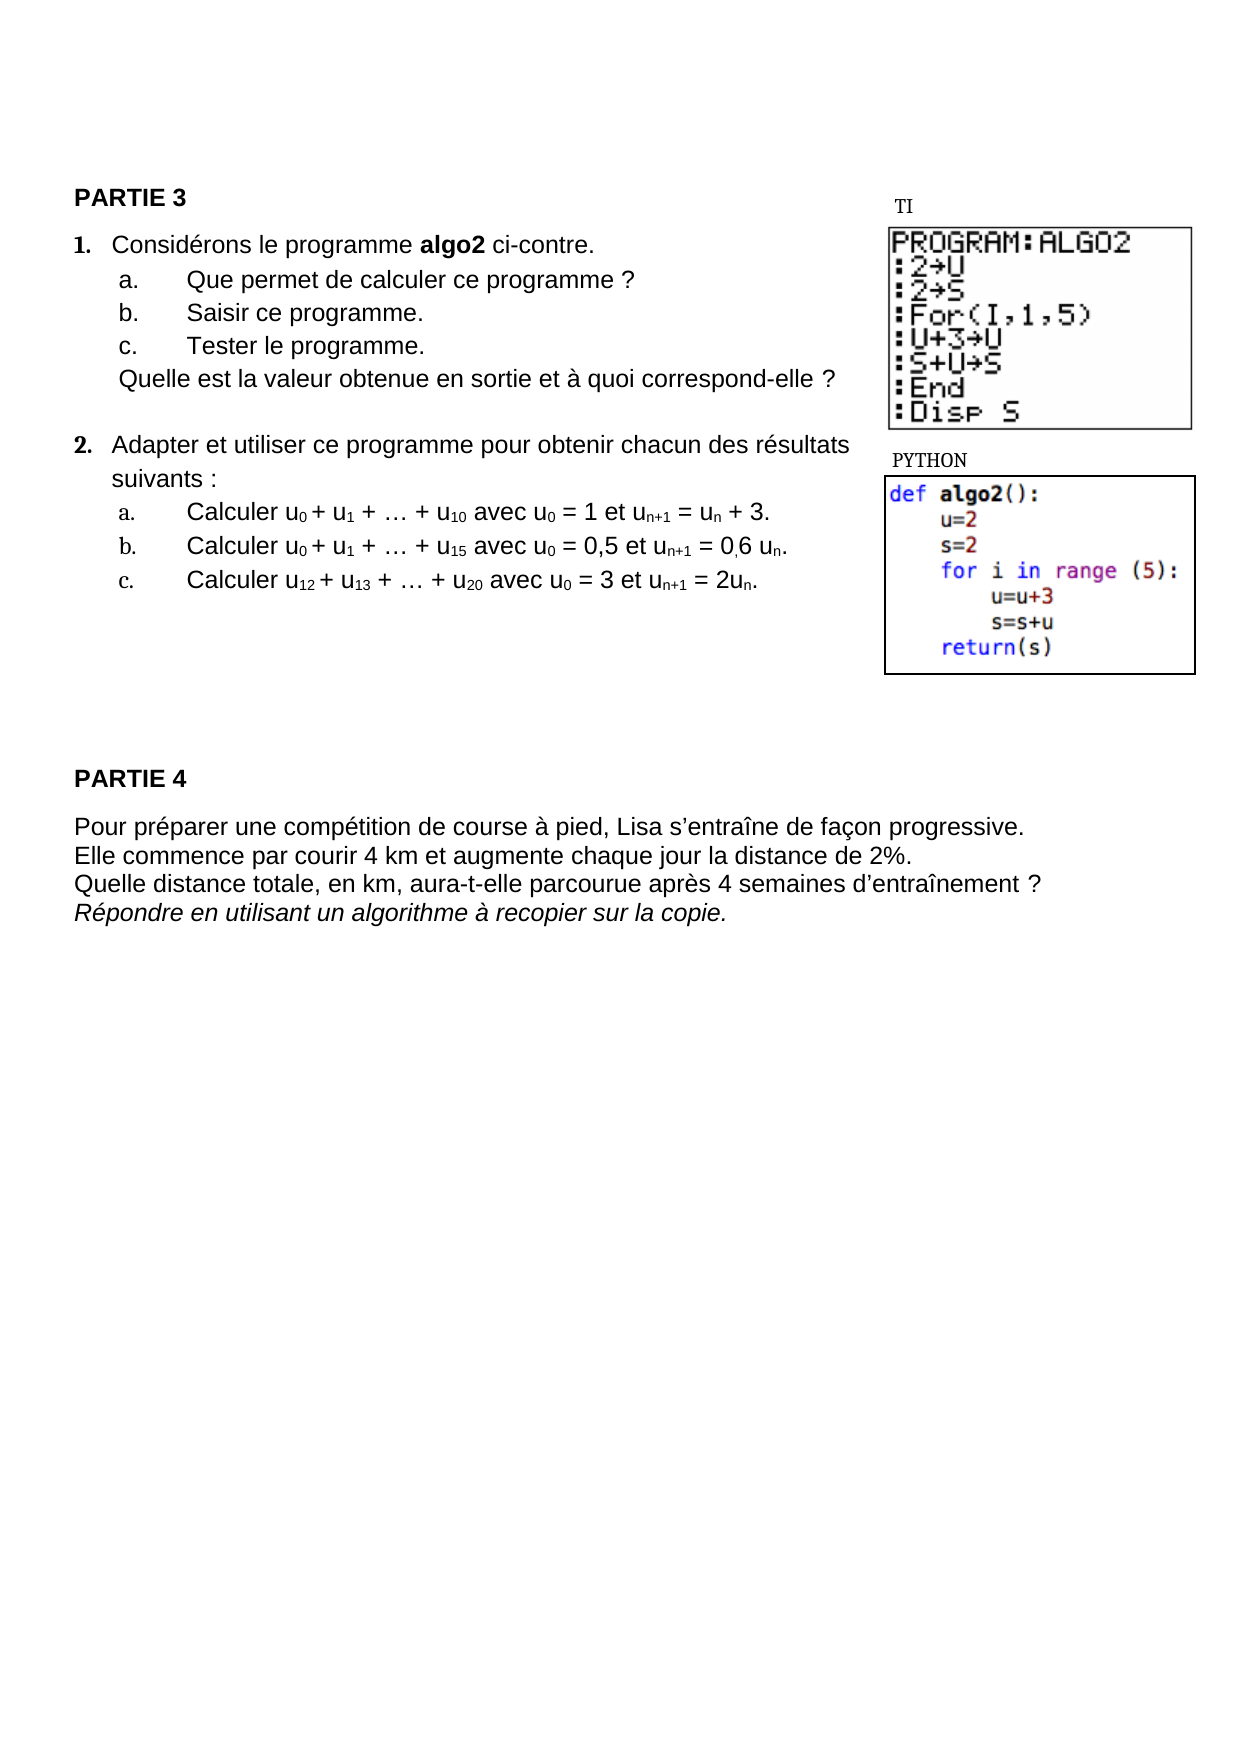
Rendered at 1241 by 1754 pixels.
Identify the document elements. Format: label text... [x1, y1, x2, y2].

list Tester le programme. [118, 331, 885, 359]
list Saisir ce programme. [118, 298, 828, 326]
picture [885, 224, 1195, 433]
text Quelle est la valeur obtenue en sortie et à quoi correspond-elle ? [118, 364, 885, 392]
list Considérons le programme algo2 ci-contre. [74, 231, 885, 260]
list Calculer u0 + u1 + … + u15 avec u0 = 0,5 et un+1 = 0,6 un. [118, 531, 884, 561]
text Répondre en utilisant un algorithme à recopier sur la copie. [74, 898, 1167, 927]
text Pour préparer une compétition de course à pied, Lisa s’entraîne de façon progressive. [74, 812, 1167, 841]
list Calculer u0 + u1 + … + u10 avec u0 = 1 et un+1 = un + 3. [118, 497, 884, 526]
text Quelle distance totale, en km, aura-t-elle parcourue après 4 semaines d’entraînement ? [74, 869, 1167, 898]
list Calculer u12 + u13 + … + u20 avec u0 = 3 et un+1 = 2un. [118, 565, 884, 594]
picture [886, 477, 1194, 673]
text PARTIE 3 [74, 183, 1167, 211]
text suivants : [111, 464, 1167, 492]
text Elle commence par courir 4 km et augmente chaque jour la distance de 2%. [74, 841, 1167, 869]
list Que permet de calculer ce programme ? [118, 264, 885, 293]
text PARTIE 4 [74, 764, 1167, 793]
list Adapter et utiliser ce programme pour obtenir chacun des résultats [74, 430, 1167, 459]
